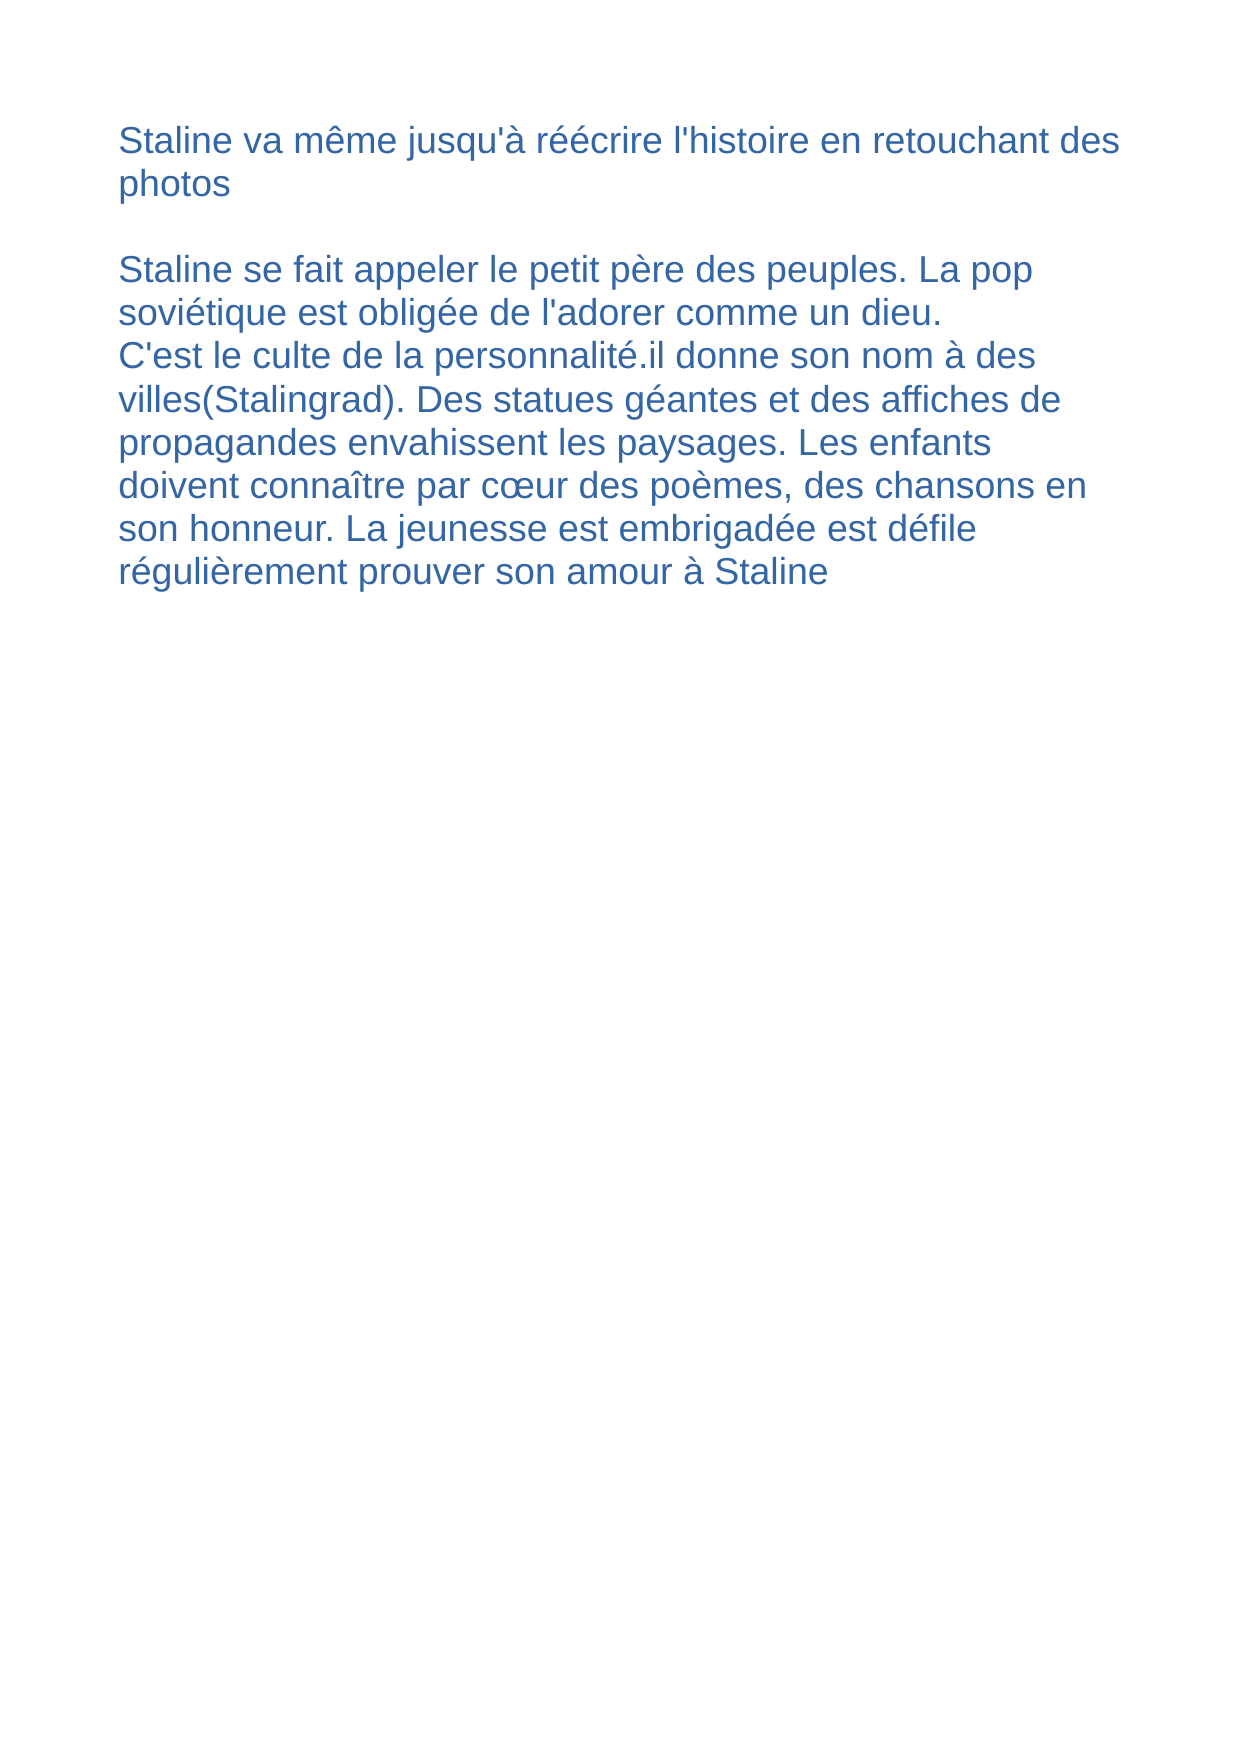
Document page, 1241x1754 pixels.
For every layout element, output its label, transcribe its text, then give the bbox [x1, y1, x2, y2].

text Staline va même jusqu'à réécrire l'histoire en retouchant des photos [118, 118, 1122, 204]
text C'est le culte de la personnalité.il donne son nom à des villes(Stalingrad). Des statues géantes et des affiches de propagandes envahissent les paysages. Les enfants doivent connaître par cœur des poèmes, des chansons en son honneur. La jeunesse est embrigadée est défile régulièrement prouver son amour à Staline [118, 334, 1122, 592]
text Staline se fait appeler le petit père des peuples. La pop soviétique est obligée de l'adorer comme un dieu. [118, 247, 1122, 334]
